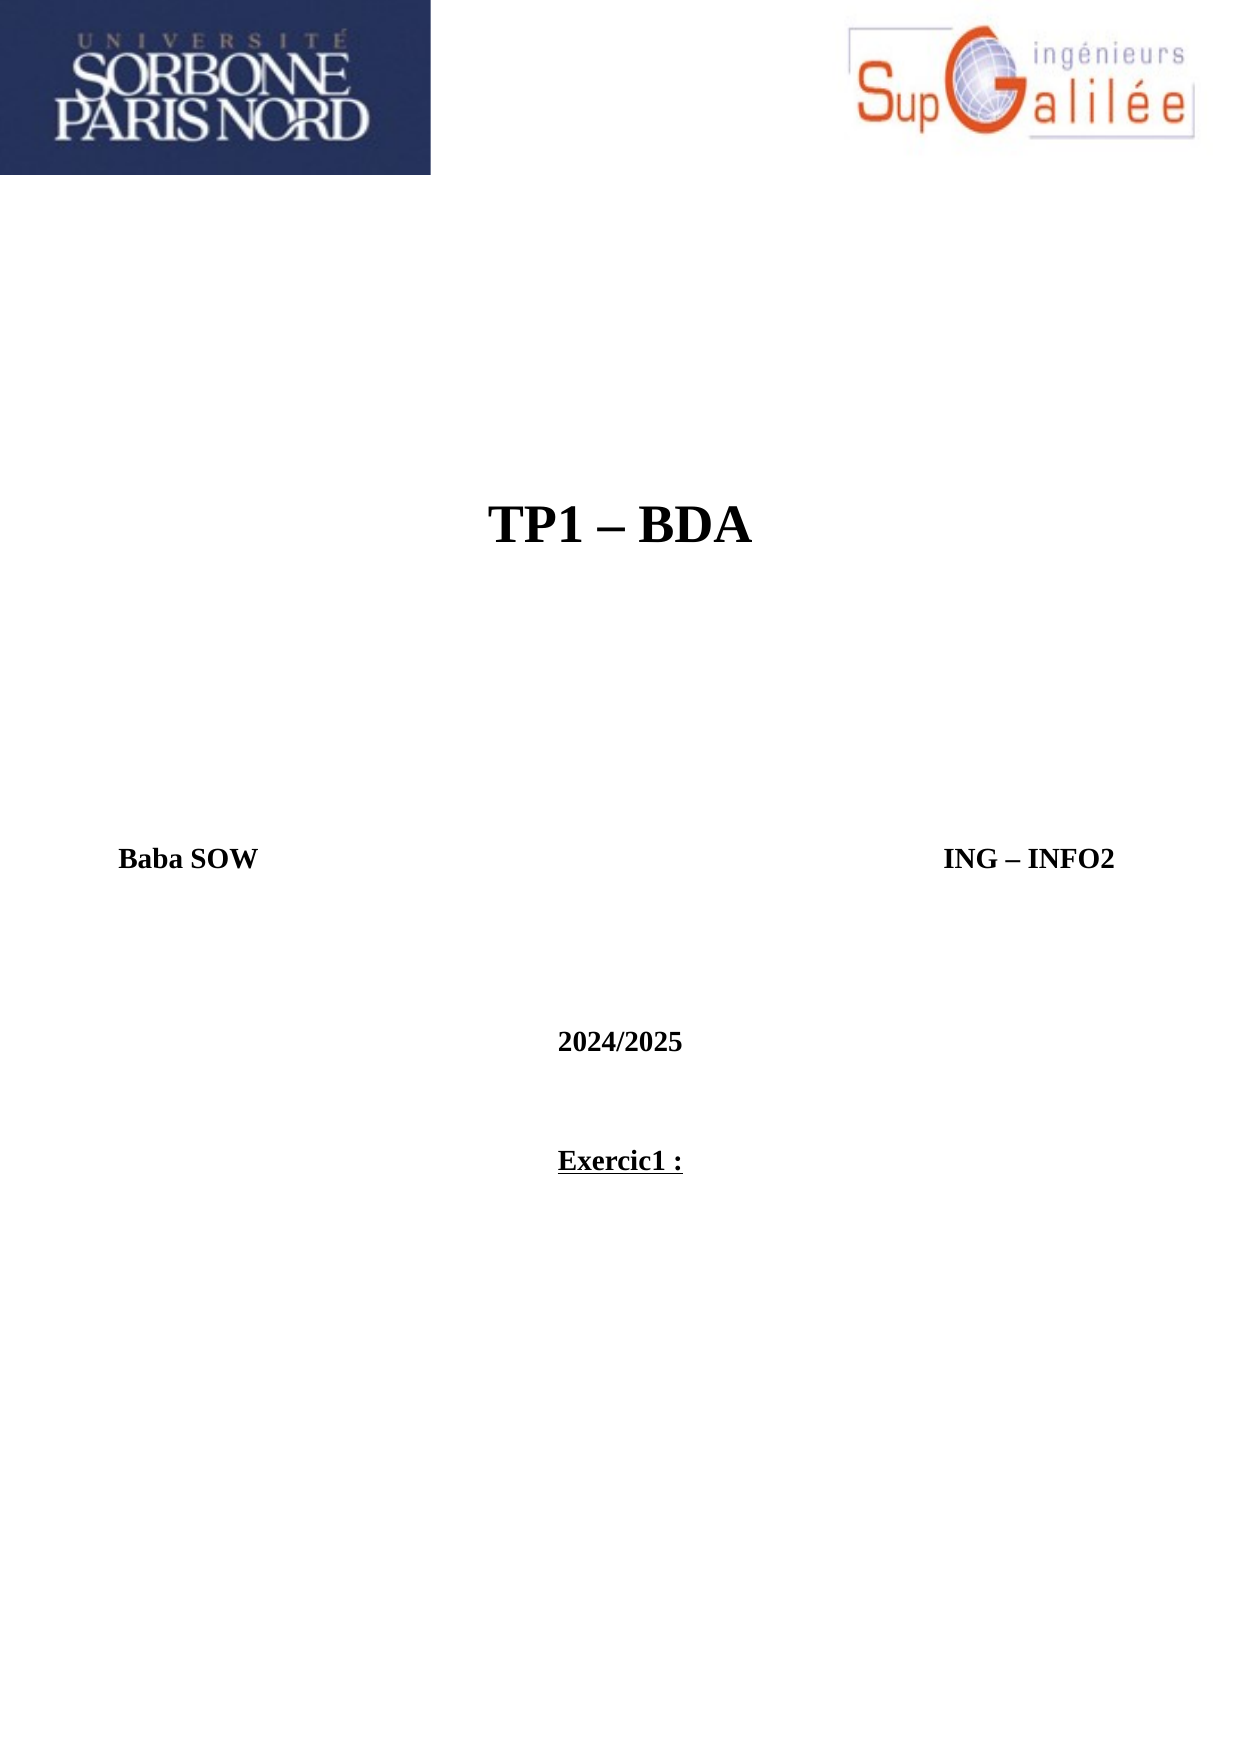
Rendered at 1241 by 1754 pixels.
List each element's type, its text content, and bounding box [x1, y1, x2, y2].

text TP1 – BDA [118, 492, 1122, 554]
text 2024/2025 [118, 1024, 1122, 1057]
text Baba SOW ING – INFO2 [118, 842, 1122, 875]
picture [0, 0, 431, 175]
picture [809, 0, 1240, 175]
text Exercic1 : [118, 1143, 1122, 1177]
